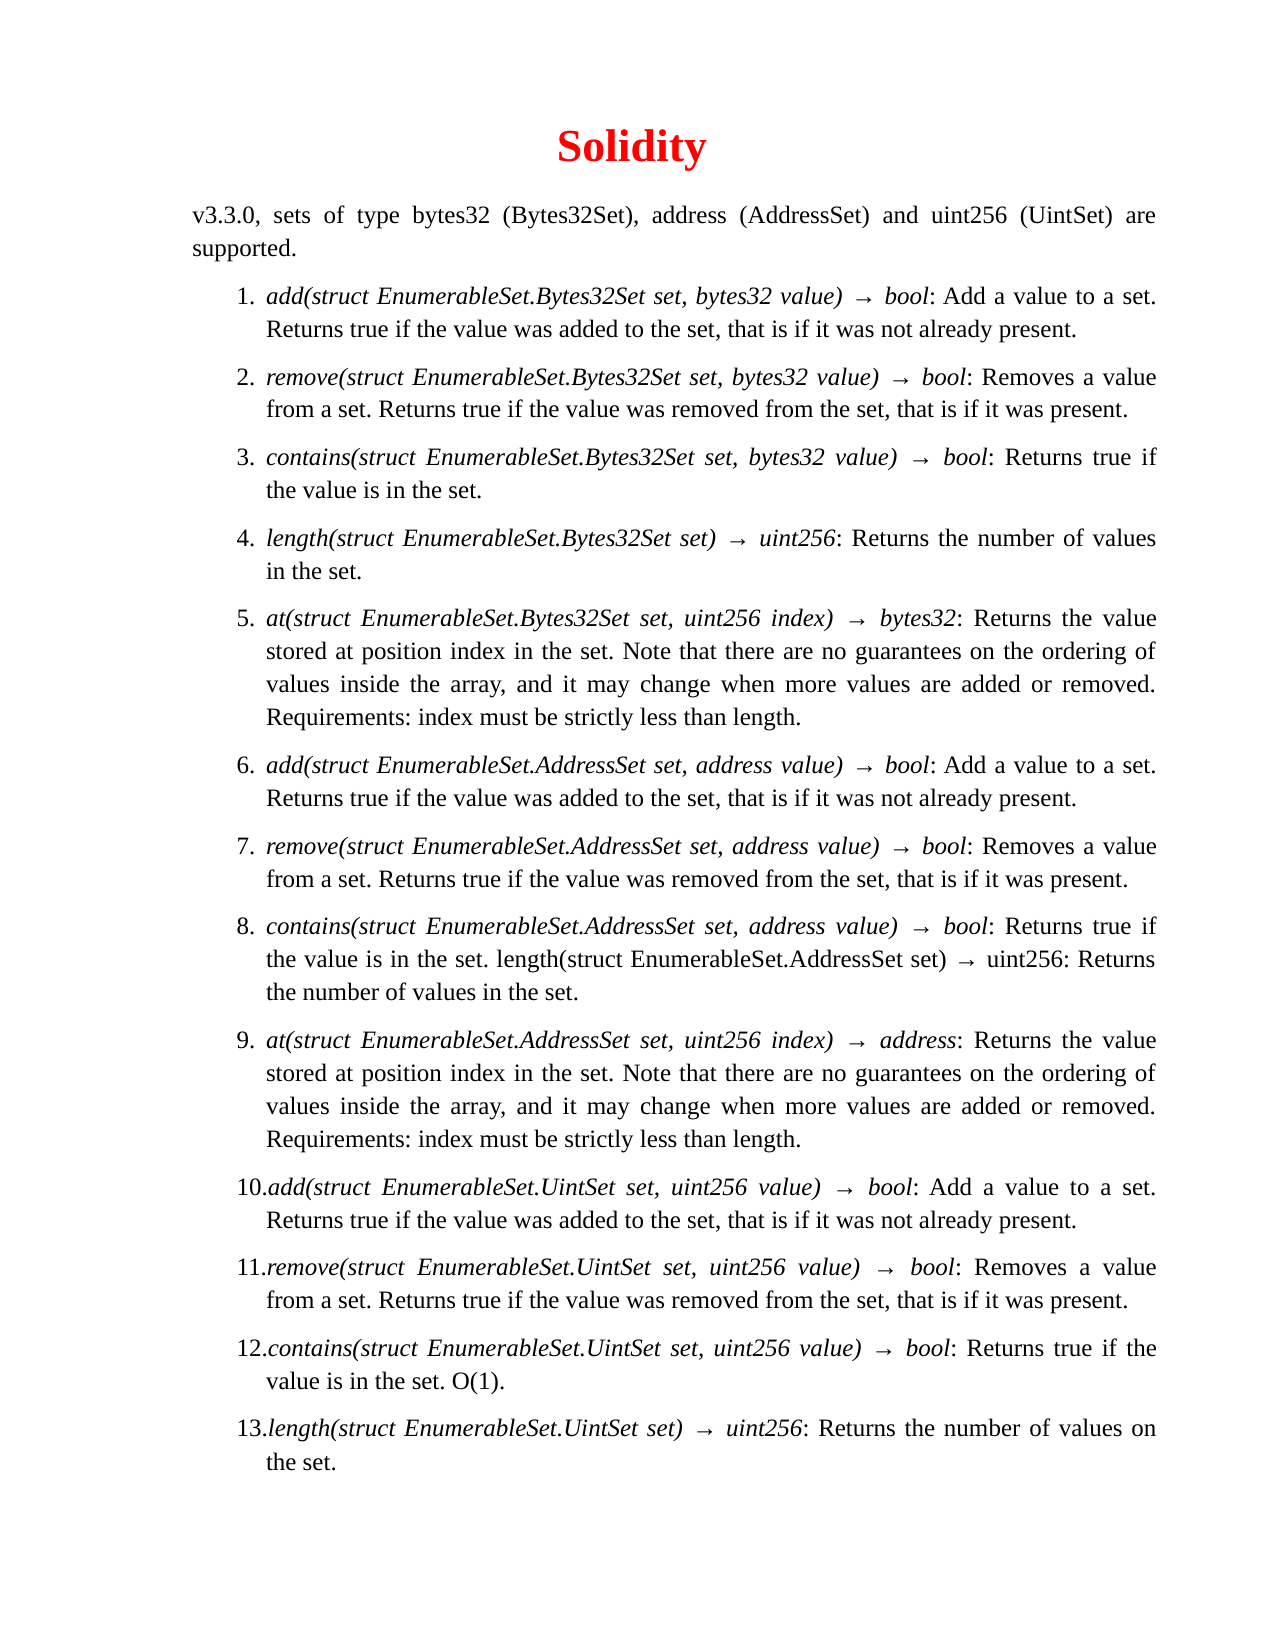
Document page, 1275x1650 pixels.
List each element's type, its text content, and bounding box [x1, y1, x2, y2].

list add(struct EnumerableSet.Bytes32Set set, bytes32 value) → bool: Add a value to a set. Returns true if the value was added to the set, that is if it was not already present. [236, 281, 1157, 343]
list remove(struct EnumerableSet.AddressSet set, address value) → bool: Removes a value from a set. Returns true if the value was removed from the set, that is if it was present. [236, 831, 1157, 892]
list add(struct EnumerableSet.UintSet set, uint256 value) → bool: Add a value to a set. Returns true if the value was added to the set, that is if it was not already present. [236, 1172, 1157, 1233]
list length(struct EnumerableSet.UintSet set) → uint256: Returns the number of values on the set. [236, 1413, 1157, 1475]
list add(struct EnumerableSet.AddressSet set, address value) → bool: Add a value to a set. Returns true if the value was added to the set, that is if it was not already present. [236, 750, 1157, 812]
list contains(struct EnumerableSet.AddressSet set, address value) → bool: Returns true if the value is in the set. length(struct EnumerableSet.AddressSet set) → uint256: Returns the number of values in the set. [236, 911, 1157, 1006]
list remove(struct EnumerableSet.Bytes32Set set, bytes32 value) → bool: Removes a value from a set. Returns true if the value was removed from the set, that is if it was present. [236, 362, 1157, 423]
list v3.3.0, sets of type bytes32 (Bytes32Set), address (AddressSet) and uint256 (UintSet) are supported. [162, 200, 1157, 262]
list at(struct EnumerableSet.Bytes32Set set, uint256 index) → bytes32: Returns the value stored at position index in the set. Note that there are no guarantees on the ordering of values inside the array, and it may change when more values are added or removed. Requirements: index must be strictly less than length. [236, 603, 1157, 731]
list length(struct EnumerableSet.Bytes32Set set) → uint256: Returns the number of values in the set. [236, 523, 1157, 584]
list at(struct EnumerableSet.AddressSet set, uint256 index) → address: Returns the value stored at position index in the set. Note that there are no guarantees on the ordering of values inside the array, and it may change when more values are added or removed. Requirements: index must be strictly less than length. [236, 1025, 1157, 1153]
list contains(struct EnumerableSet.Bytes32Set set, bytes32 value) → bool: Returns true if the value is in the set. [236, 442, 1157, 504]
list remove(struct EnumerableSet.UintSet set, uint256 value) → bool: Removes a value from a set. Returns true if the value was removed from the set, that is if it was present. [236, 1252, 1157, 1314]
list contains(struct EnumerableSet.UintSet set, uint256 value) → bool: Returns true if the value is in the set. O(1). [236, 1333, 1157, 1395]
